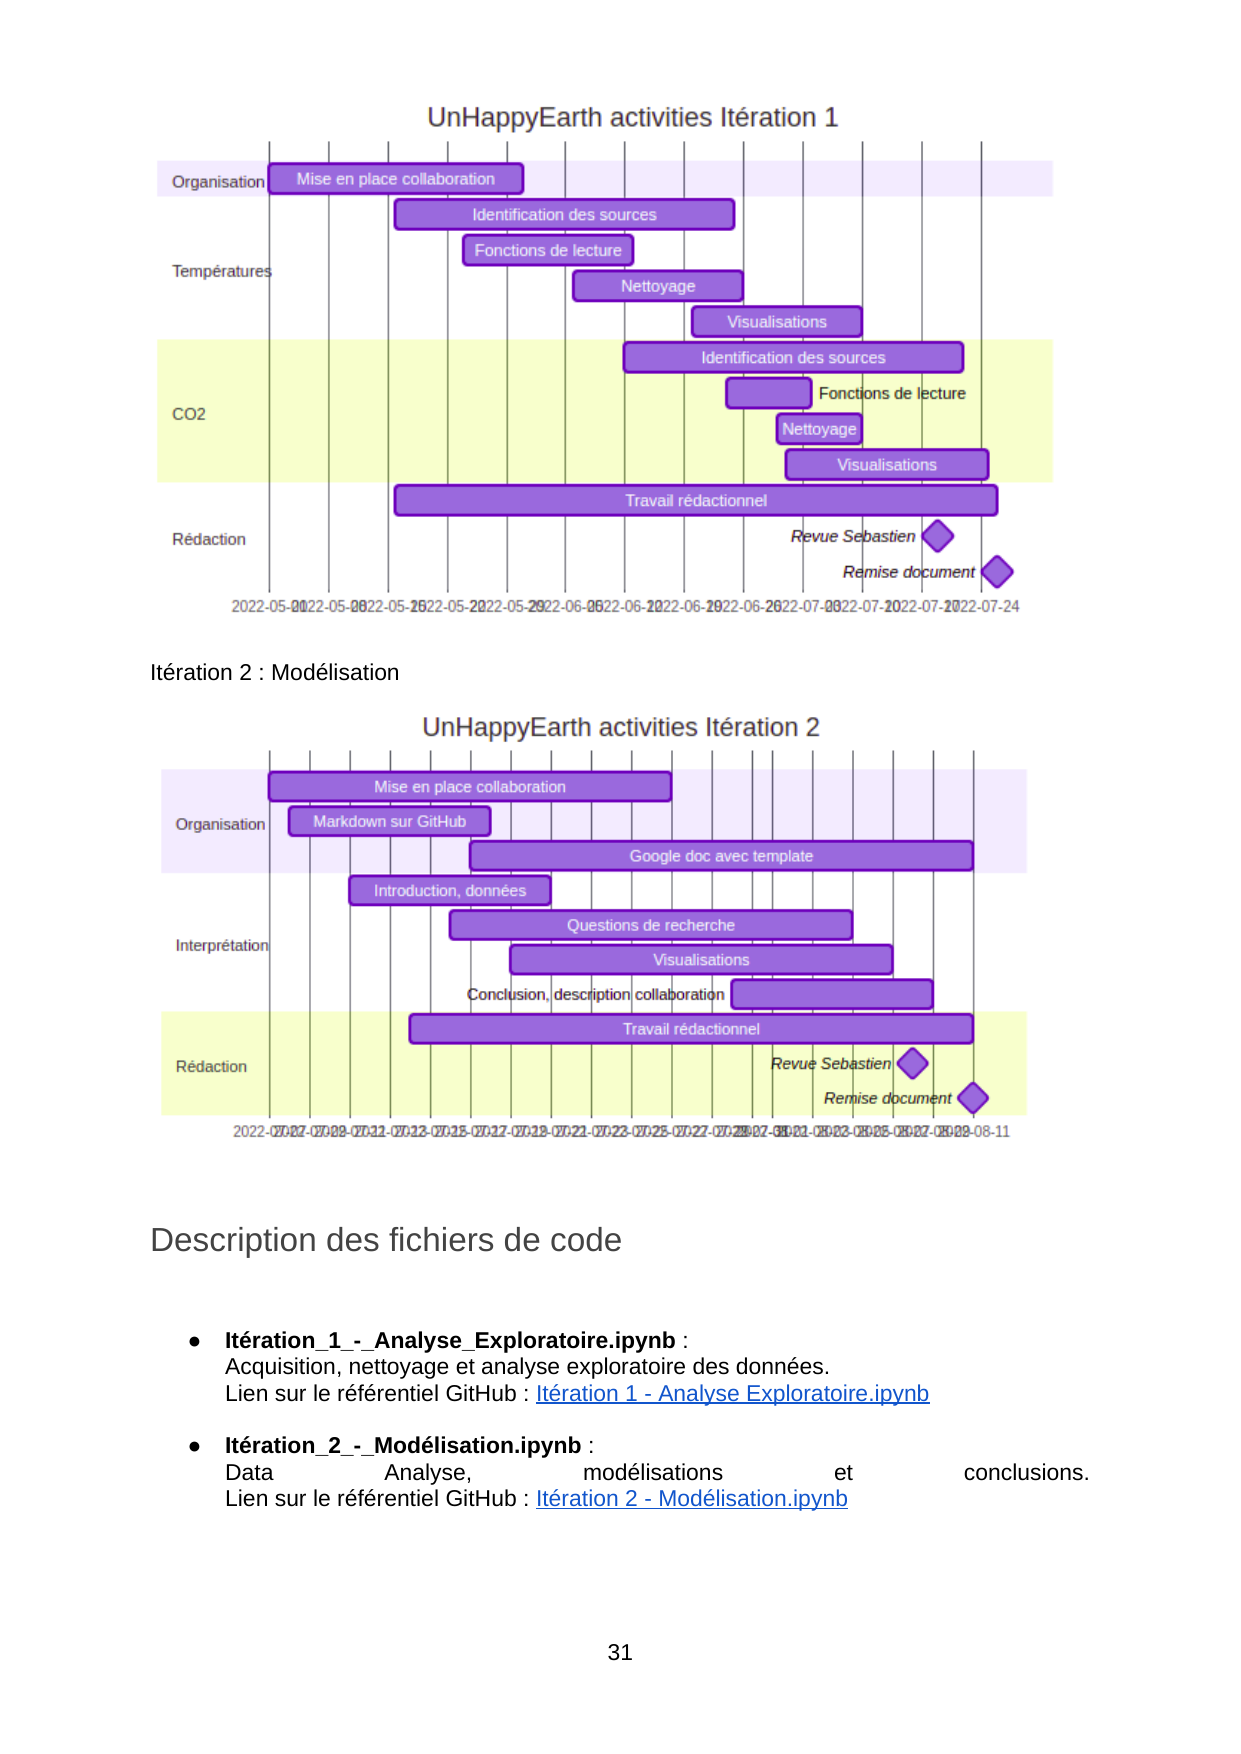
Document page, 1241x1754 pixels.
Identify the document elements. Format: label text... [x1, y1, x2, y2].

list Itération_1_-_Analyse_Exploratoire.ipynb : [187, 1327, 1090, 1353]
list Itération_2_-_Modélisation.ipynb : [187, 1432, 1090, 1459]
picture [150, 706, 1091, 1153]
picture [150, 88, 1091, 639]
text Lien sur le référentiel GitHub : Itération 1 - Analyse Exploratoire.ipynb [225, 1379, 1090, 1406]
text Acquisition, nettoyage et analyse exploratoire des données. [225, 1353, 1090, 1379]
subtitle Description des fichiers de code [150, 1220, 1090, 1259]
text Itération 2 : Modélisation [150, 659, 1090, 686]
text Data Analyse, modélisations et conclusions. Lien sur le référentiel GitHub : Itération 2 - Modélisation.ipynb [225, 1459, 1090, 1511]
